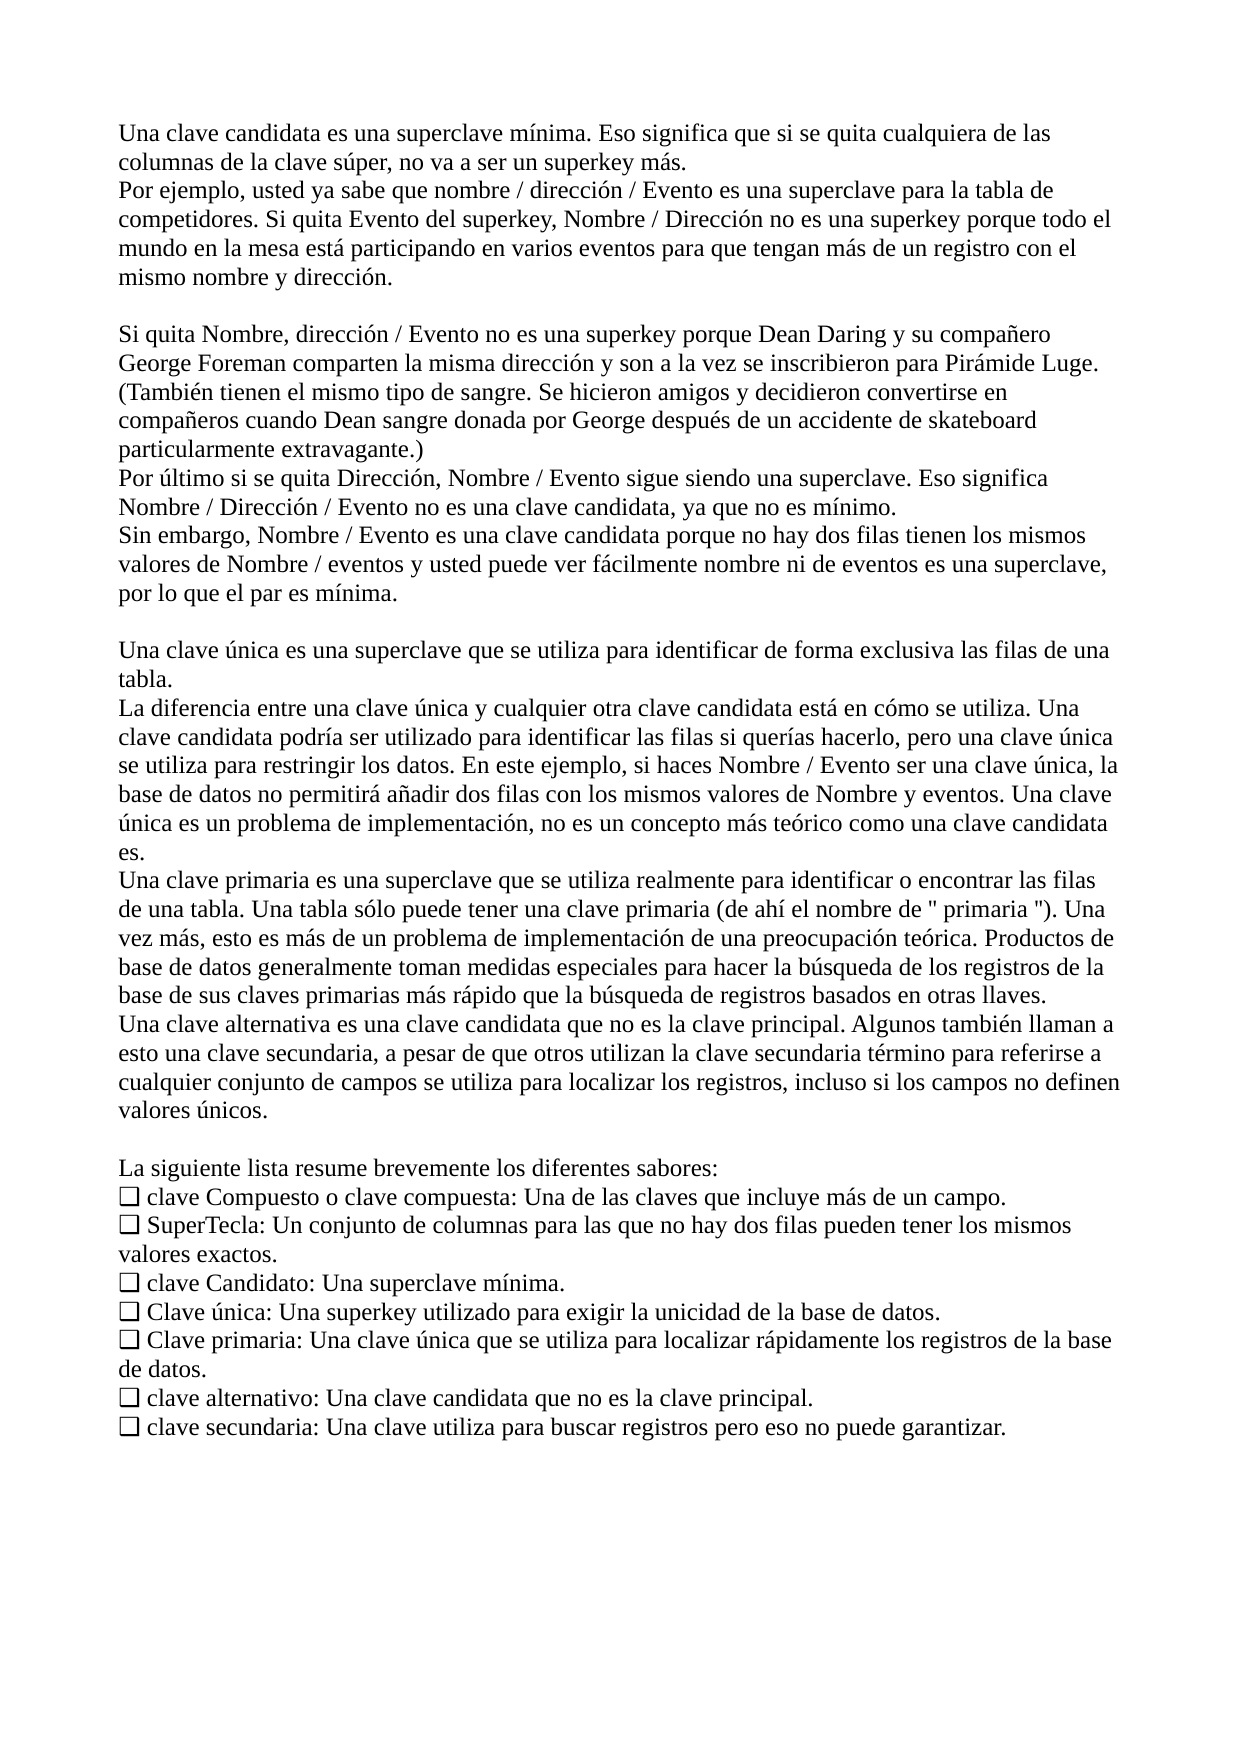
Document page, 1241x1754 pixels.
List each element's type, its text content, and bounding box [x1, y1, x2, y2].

text Una clave única es una superclave que se utiliza para identificar de forma exclusiva las filas de una tabla. [118, 636, 1122, 693]
text Una clave candidata es una superclave mínima. Eso significa que si se quita cualquiera de las columnas de la clave súper, no va a ser un superkey más. [118, 118, 1122, 176]
text Si quita Nombre, dirección / Evento no es una superkey porque Dean Daring y su compañero George Foreman comparten la misma dirección y son a la vez se inscribieron para Pirámide Luge. (También tienen el mismo tipo de sangre. Se hicieron amigos y decidieron convertirse en compañeros cuando Dean sangre donada por George después de un accidente de skateboard particularmente extravagante.) [118, 319, 1122, 463]
text Por ejemplo, usted ya sabe que nombre / dirección / Evento es una superclave para la tabla de competidores. Si quita Evento del superkey, Nombre / Dirección no es una superkey porque todo el mundo en la mesa está participando en varios eventos para que tengan más de un registro con el mismo nombre y dirección. [118, 176, 1122, 291]
text Por último si se quita Dirección, Nombre / Evento sigue siendo una superclave. Eso significa Nombre / Dirección / Evento no es una clave candidata, ya que no es mínimo. [118, 463, 1122, 521]
text La siguiente lista resume brevemente los diferentes sabores: [118, 1153, 1122, 1182]
text ❑ clave Candidato: Una superclave mínima. [118, 1268, 1122, 1297]
text ❑ clave secundaria: Una clave utiliza para buscar registros pero eso no puede garantizar. [118, 1412, 1122, 1441]
text Sin embargo, Nombre / Evento es una clave candidata porque no hay dos filas tienen los mismos valores de Nombre / eventos y usted puede ver fácilmente nombre ni de eventos es una superclave, por lo que el par es mínima. [118, 521, 1122, 607]
text Una clave alternativa es una clave candidata que no es la clave principal. Algunos también llaman a esto una clave secundaria, a pesar de que otros utilizan la clave secundaria término para referirse a cualquier conjunto de campos se utiliza para localizar los registros, incluso si los campos no definen valores únicos. [118, 1009, 1122, 1124]
text Una clave primaria es una superclave que se utiliza realmente para identificar o encontrar las filas de una tabla. Una tabla sólo puede tener una clave primaria (de ahí el nombre de '' primaria ''). Una vez más, esto es más de un problema de implementación de una preocupación teórica. Productos de base de datos generalmente toman medidas especiales para hacer la búsqueda de los registros de la base de sus claves primarias más rápido que la búsqueda de registros basados en otras llaves. [118, 866, 1122, 1009]
text ❑ clave alternativo: Una clave candidata que no es la clave principal. [118, 1383, 1122, 1412]
text ❑ SuperTecla: Un conjunto de columnas para las que no hay dos filas pueden tener los mismos valores exactos. [118, 1211, 1122, 1268]
text La diferencia entre una clave única y cualquier otra clave candidata está en cómo se utiliza. Una clave candidata podría ser utilizado para identificar las filas si querías hacerlo, pero una clave única se utiliza para restringir los datos. En este ejemplo, si haces Nombre / Evento ser una clave única, la base de datos no permitirá añadir dos filas con los mismos valores de Nombre y eventos. Una clave única es un problema de implementación, no es un concepto más teórico como una clave candidata es. [118, 693, 1122, 866]
text ❑ Clave primaria: Una clave única que se utiliza para localizar rápidamente los registros de la base de datos. [118, 1326, 1122, 1383]
text ❑ clave Compuesto o clave compuesta: Una de las claves que incluye más de un campo. [118, 1182, 1122, 1211]
text ❑ Clave única: Una superkey utilizado para exigir la unicidad de la base de datos. [118, 1297, 1122, 1326]
